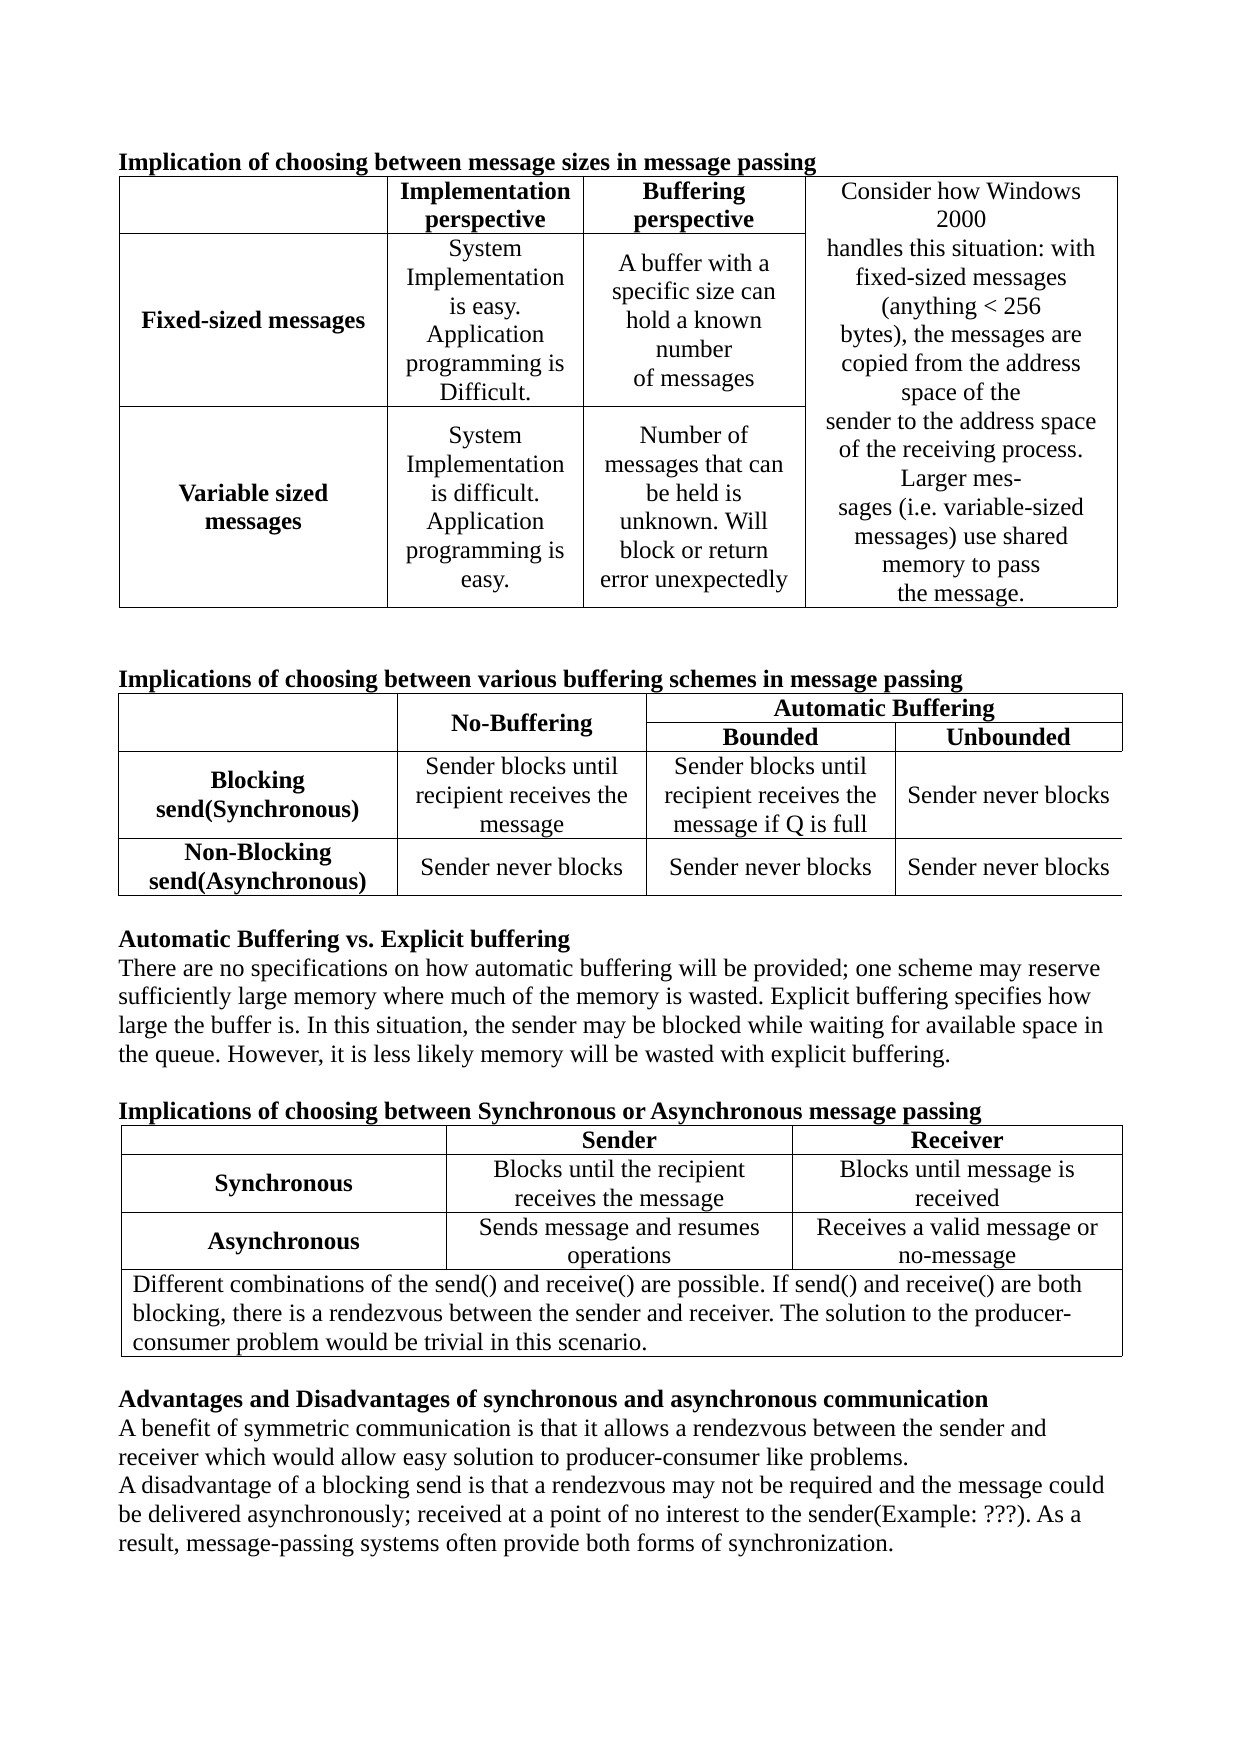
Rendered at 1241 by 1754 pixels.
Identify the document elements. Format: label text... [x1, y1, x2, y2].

table_cell Sender blocks until recipient receives the message if Q is full [647, 752, 895, 837]
table_header Automatic Buffering [647, 694, 1122, 722]
table_cell Sender never blocks [896, 839, 1122, 895]
table_header Buffering perspective [584, 177, 805, 233]
table_header [119, 694, 397, 751]
text Implications of choosing between various buffering schemes in message passing [118, 664, 1122, 693]
table_cell Blocks until message is received [793, 1155, 1122, 1212]
table_cell System Implementation is difficult. Application programming is easy. [388, 407, 583, 607]
table_cell Receives a valid message or no-message [793, 1213, 1122, 1269]
table_cell Blocking send(Synchronous) [119, 752, 397, 837]
table_header Consider how Windows 2000 handles this situation: with fixed-sized messages (anything < 256 bytes), the messages are copied from the address space of the sender to the address space of the receiving process. Larger mes- sages (i.e. variable-sized messages) use shared memory to pass the message. [806, 177, 1117, 607]
table_cell Synchronous [122, 1155, 446, 1212]
table_cell Unbounded [896, 723, 1122, 751]
table_cell Bounded [647, 723, 895, 751]
table_cell Sender blocks until recipient receives the message [398, 752, 646, 837]
table_cell A buffer with a specific size can hold a known number of messages [584, 234, 805, 406]
text A disadvantage of a blocking send is that a rendezvous may not be required and the message could be delivered asynchronously; received at a point of no interest to the sender(Example: ???). As a result, message-passing systems often provide both forms of synchronization. [118, 1471, 1122, 1557]
table_cell Variable sized messages [120, 407, 387, 607]
table_header Receiver [793, 1126, 1122, 1154]
table_header [120, 177, 387, 233]
table_cell Sends message and resumes operations [447, 1213, 792, 1269]
text There are no specifications on how automatic buffering will be provided; one scheme may reserve sufficiently large memory where much of the memory is wasted. Explicit buffering specifies how large the buffer is. In this situation, the sender may be blocked while waiting for available space in the queue. However, it is less likely memory will be wasted with explicit buffering. [118, 953, 1122, 1068]
text Implication of choosing between message sizes in message passing [118, 147, 1122, 176]
text Advantages and Disadvantages of synchronous and asynchronous communication [118, 1384, 1122, 1413]
text A benefit of symmetric communication is that it allows a rendezvous between the sender and receiver which would allow easy solution to producer-consumer like problems. [118, 1413, 1122, 1471]
table_cell Sender never blocks [647, 839, 895, 895]
table_cell System Implementation is easy. Application programming is Difficult. [388, 234, 583, 406]
table_cell Number of messages that can be held is unknown. Will block or return error unexpectedly [584, 407, 805, 607]
table_cell Blocks until the recipient receives the message [447, 1155, 792, 1212]
table_cell Non-Blocking send(Asynchronous) [119, 839, 397, 895]
table_header No-Buffering [398, 694, 646, 751]
text Automatic Buffering vs. Explicit buffering [118, 924, 1122, 953]
table_header Sender [447, 1126, 792, 1154]
table_cell Asynchronous [122, 1213, 446, 1269]
text Implications of choosing between Synchronous or Asynchronous message passing [118, 1096, 1122, 1125]
table_header [122, 1126, 446, 1154]
table_cell Fixed-sized messages [120, 234, 387, 406]
table_cell Different combinations of the send() and receive() are possible. If send() and receive() are both blocking, there is a rendezvous between the sender and receiver. The solution to the producer-consumer problem would be trivial in this scenario. [122, 1270, 1122, 1356]
table_header Implementation perspective [388, 177, 583, 233]
table_cell Sender never blocks [896, 752, 1122, 837]
table_cell Sender never blocks [398, 839, 646, 895]
